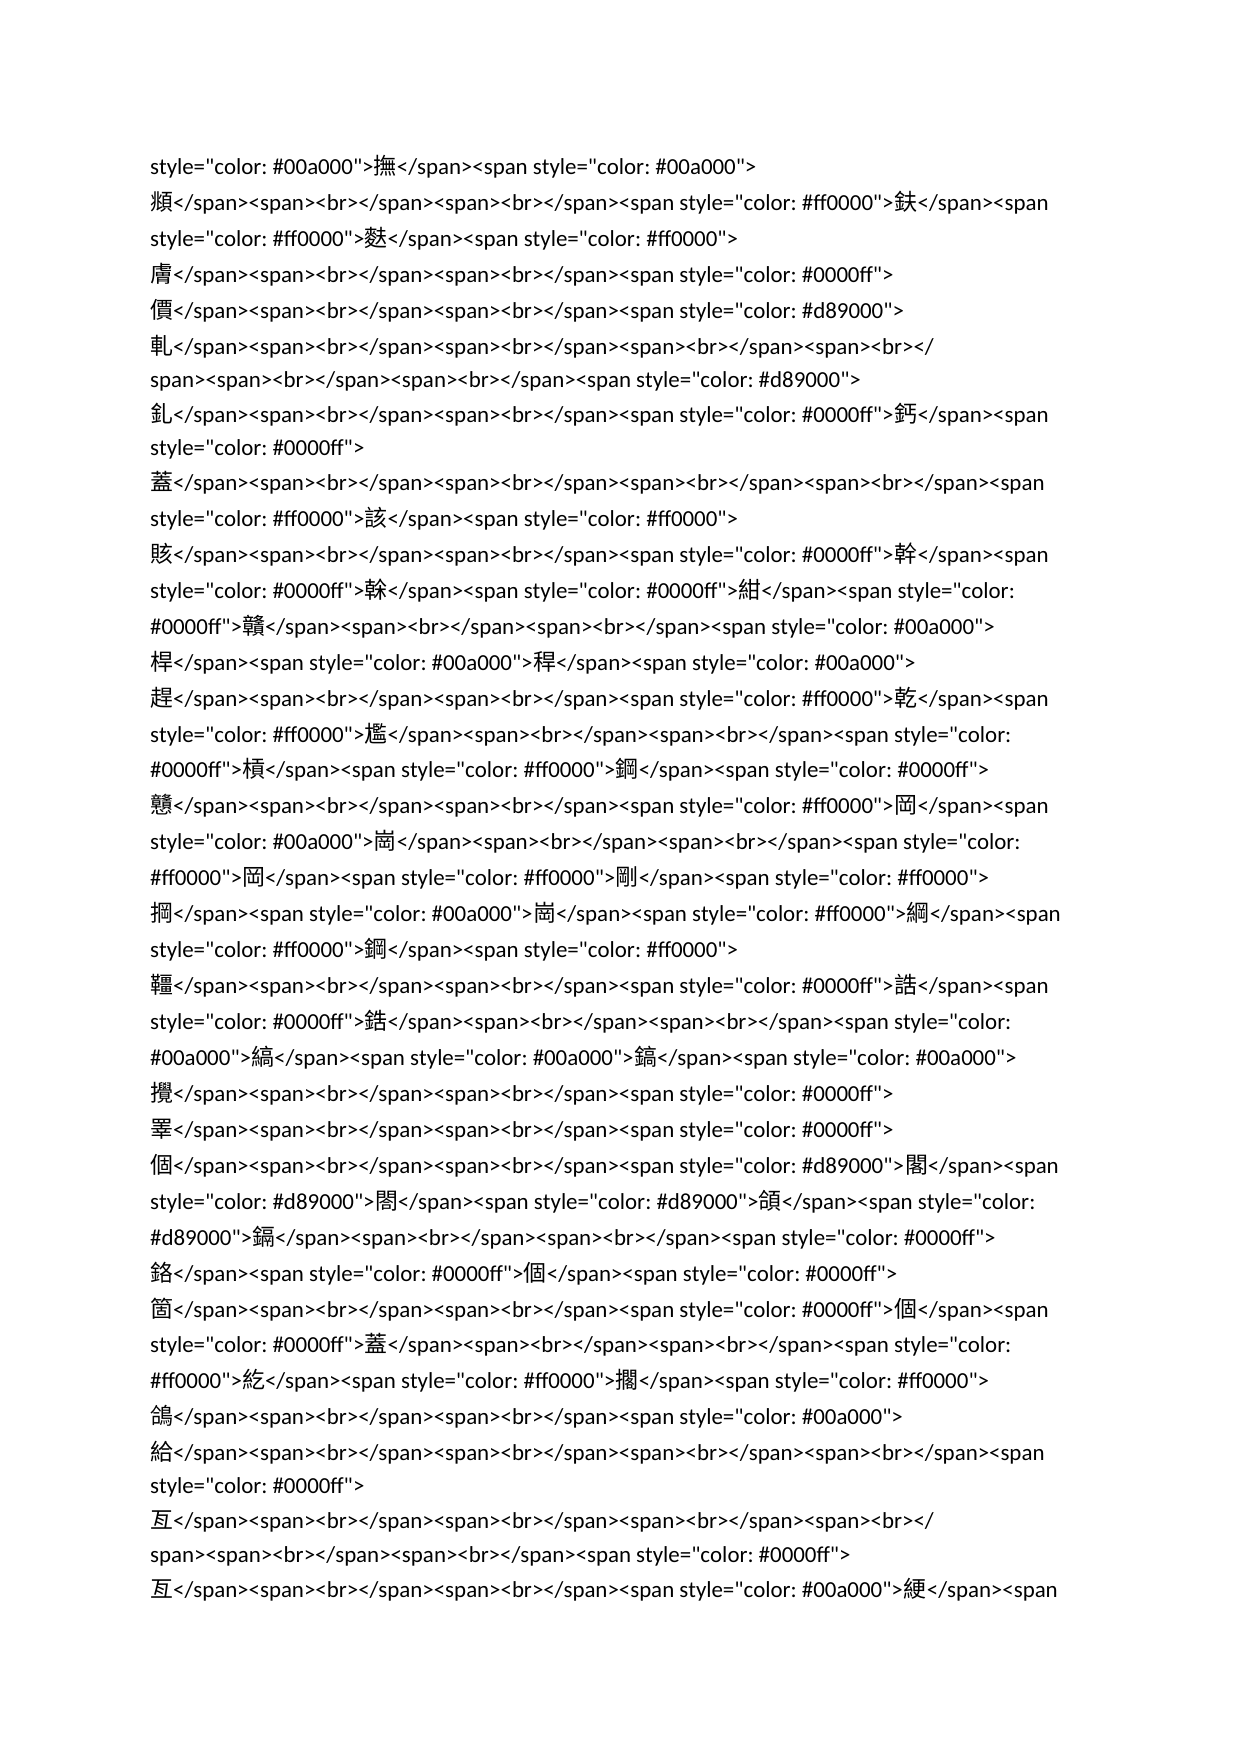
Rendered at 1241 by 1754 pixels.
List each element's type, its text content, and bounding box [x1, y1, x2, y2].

text style="color: #00a000">撫</span><span style="color: #00a000">頫</span><span><br></span><span><br></span><span style="color: #ff0000">鈇</span><span style="color: #ff0000">麩</span><span style="color: #ff0000">膚</span><span><br></span><span><br></span><span style="color: #0000ff">價</span><span><br></span><span><br></span><span style="color: #d89000">軋</span><span><br></span><span><br></span><span><br></span><span><br></span><span><br></span><span><br></span><span style="color: #d89000">釓</span><span><br></span><span><br></span><span style="color: #0000ff">鈣</span><span style="color: #0000ff">蓋</span><span><br></span><span><br></span><span><br></span><span><br></span><span style="color: #ff0000">該</span><span style="color: #ff0000">賅</span><span><br></span><span><br></span><span style="color: #0000ff">幹</span><span style="color: #0000ff">榦</span><span style="color: #0000ff">紺</span><span style="color: #0000ff">贛</span><span><br></span><span><br></span><span style="color: #00a000">桿</span><span style="color: #00a000">稈</span><span style="color: #00a000">趕</span><span><br></span><span><br></span><span style="color: #ff0000">乾</span><span style="color: #ff0000">尷</span><span><br></span><span><br></span><span style="color: #0000ff">槓</span><span style="color: #ff0000">鋼</span><span style="color: #0000ff">戇</span><span><br></span><span><br></span><span style="color: #ff0000">岡</span><span style="color: #00a000">崗</span><span><br></span><span><br></span><span style="color: #ff0000">岡</span><span style="color: #ff0000">剛</span><span style="color: #ff0000">掆</span><span style="color: #00a000">崗</span><span style="color: #ff0000">綱</span><span style="color: #ff0000">鋼</span><span style="color: #ff0000">韁</span><span><br></span><span><br></span><span style="color: #0000ff">誥</span><span style="color: #0000ff">鋯</span><span><br></span><span><br></span><span style="color: #00a000">縞</span><span style="color: #00a000">鎬</span><span style="color: #00a000">攪</span><span><br></span><span><br></span><span style="color: #0000ff">睪</span><span><br></span><span><br></span><span style="color: #0000ff">個</span><span><br></span><span><br></span><span style="color: #d89000">閣</span><span style="color: #d89000">閤</span><span style="color: #d89000">頜</span><span style="color: #d89000">鎘</span><span><br></span><span><br></span><span style="color: #0000ff">鉻</span><span style="color: #0000ff">個</span><span style="color: #0000ff">箇</span><span><br></span><span><br></span><span style="color: #0000ff">個</span><span style="color: #0000ff">蓋</span><span><br></span><span><br></span><span style="color: #ff0000">紇</span><span style="color: #ff0000">擱</span><span style="color: #ff0000">鴿</span><span><br></span><span><br></span><span style="color: #00a000">給</span><span><br></span><span><br></span><span><br></span><span><br></span><span style="color: #0000ff">亙</span><span><br></span><span><br></span><span><br></span><span><br></span><span><br></span><span><br></span><span style="color: #0000ff">亙</span><span><br></span><span><br></span><span style="color: #00a000">綆</span><span [150, 150, 1090, 1604]
